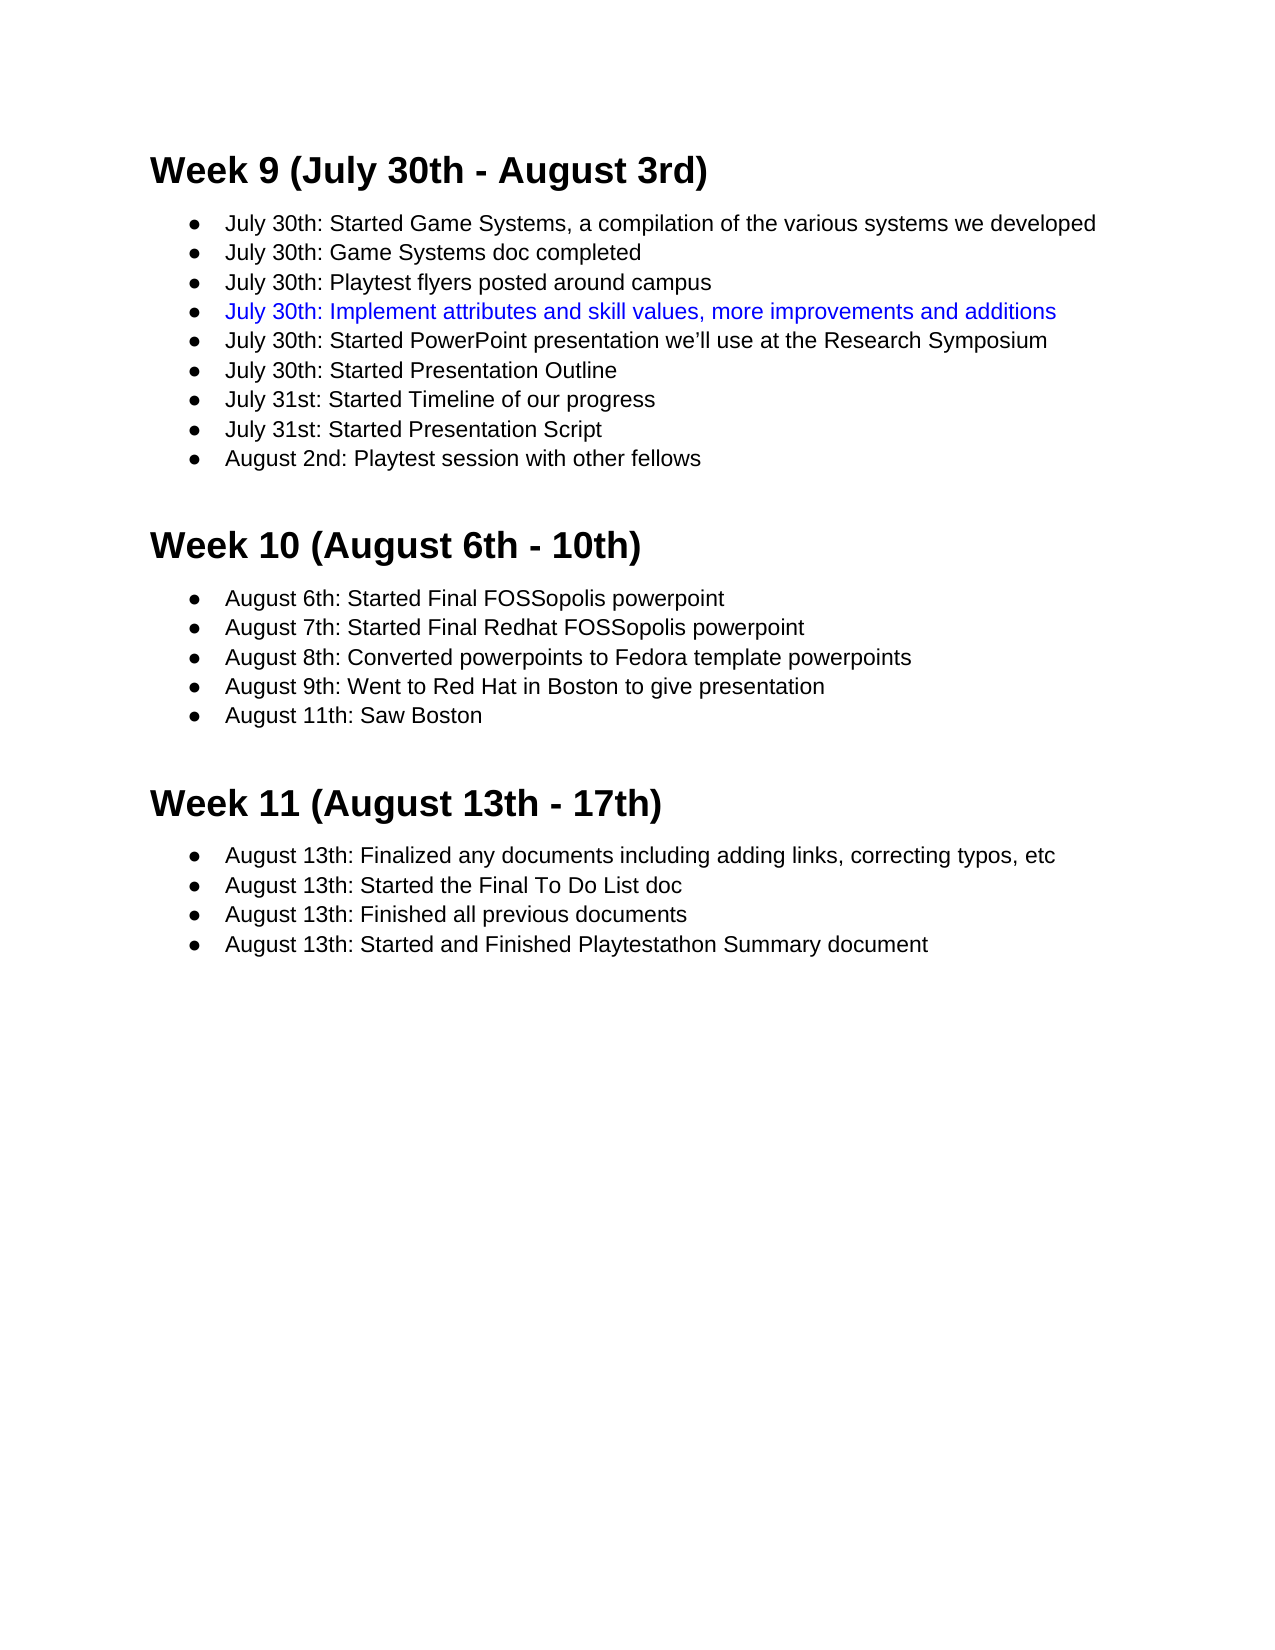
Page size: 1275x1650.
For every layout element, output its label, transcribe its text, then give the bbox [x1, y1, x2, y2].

list July 30th: Implement attributes and skill values, more improvements and additions [187, 299, 1125, 324]
list August 13th: Started the Final To Do List doc [187, 872, 1125, 898]
list August 2nd: Playtest session with other fellows [187, 446, 1125, 471]
subtitle Week 9 (July 30th - August 3rd) [150, 150, 1125, 192]
list August 13th: Started and Finished Playtestathon Summary document [187, 931, 1125, 957]
subtitle Week 10 (August 6th - 10th) [150, 525, 1125, 567]
list August 7th: Started Final Redhat FOSSopolis powerpoint [187, 615, 1125, 641]
subtitle Week 11 (August 13th - 17th) [150, 782, 1125, 824]
list July 30th: Started Presentation Outline [187, 357, 1125, 383]
list August 6th: Started Final FOSSopolis powerpoint [187, 586, 1125, 611]
list July 30th: Playtest flyers posted around campus [187, 269, 1125, 295]
list August 13th: Finished all previous documents [187, 902, 1125, 927]
list July 31st: Started Timeline of our progress [187, 387, 1125, 412]
list August 8th: Converted powerpoints to Fedora template powerpoints [187, 644, 1125, 670]
list August 11th: Saw Boston [187, 703, 1125, 729]
list August 9th: Went to Red Hat in Boston to give presentation [187, 674, 1125, 699]
list July 30th: Started Game Systems, a compilation of the various systems we developed [187, 211, 1125, 236]
list July 30th: Game Systems doc completed [187, 240, 1125, 266]
list August 13th: Finalized any documents including adding links, correcting typos, etc [187, 843, 1125, 869]
list July 31st: Started Presentation Script [187, 416, 1125, 442]
list July 30th: Started PowerPoint presentation we’ll use at the Research Symposium [187, 328, 1125, 354]
